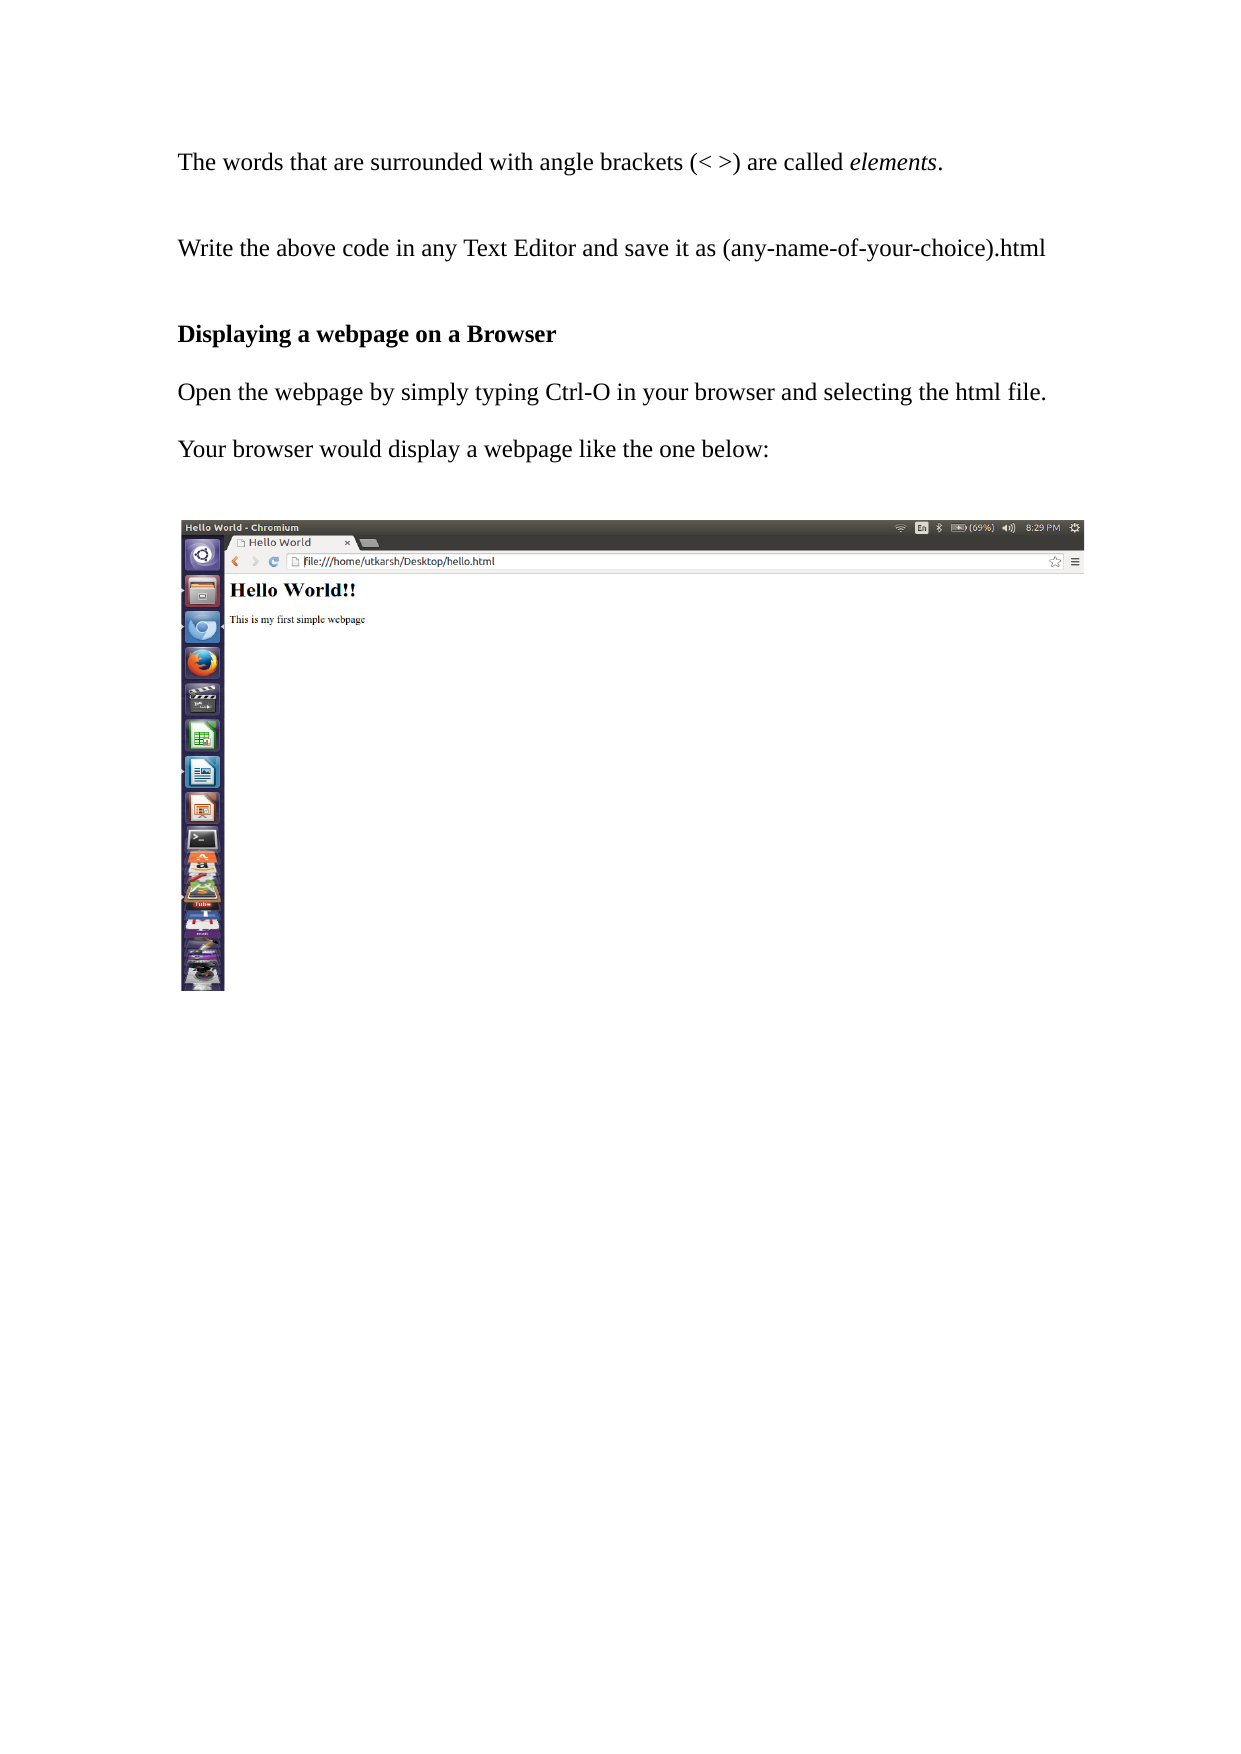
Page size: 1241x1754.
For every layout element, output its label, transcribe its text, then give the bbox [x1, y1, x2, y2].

text Displaying a webpage on a Browser [177, 319, 1122, 348]
text Your browser would display a webpage like the one below: [177, 434, 1122, 463]
text The words that are surrounded with angle brackets (< >) are called elements. [177, 147, 1122, 176]
text Open the webpage by simply typing Ctrl-O in your browser and selecting the html file. [177, 377, 1122, 406]
text Write the above code in any Text Editor and save it as (any-name-of-your-choice).html [177, 233, 1122, 262]
picture [181, 520, 1085, 991]
